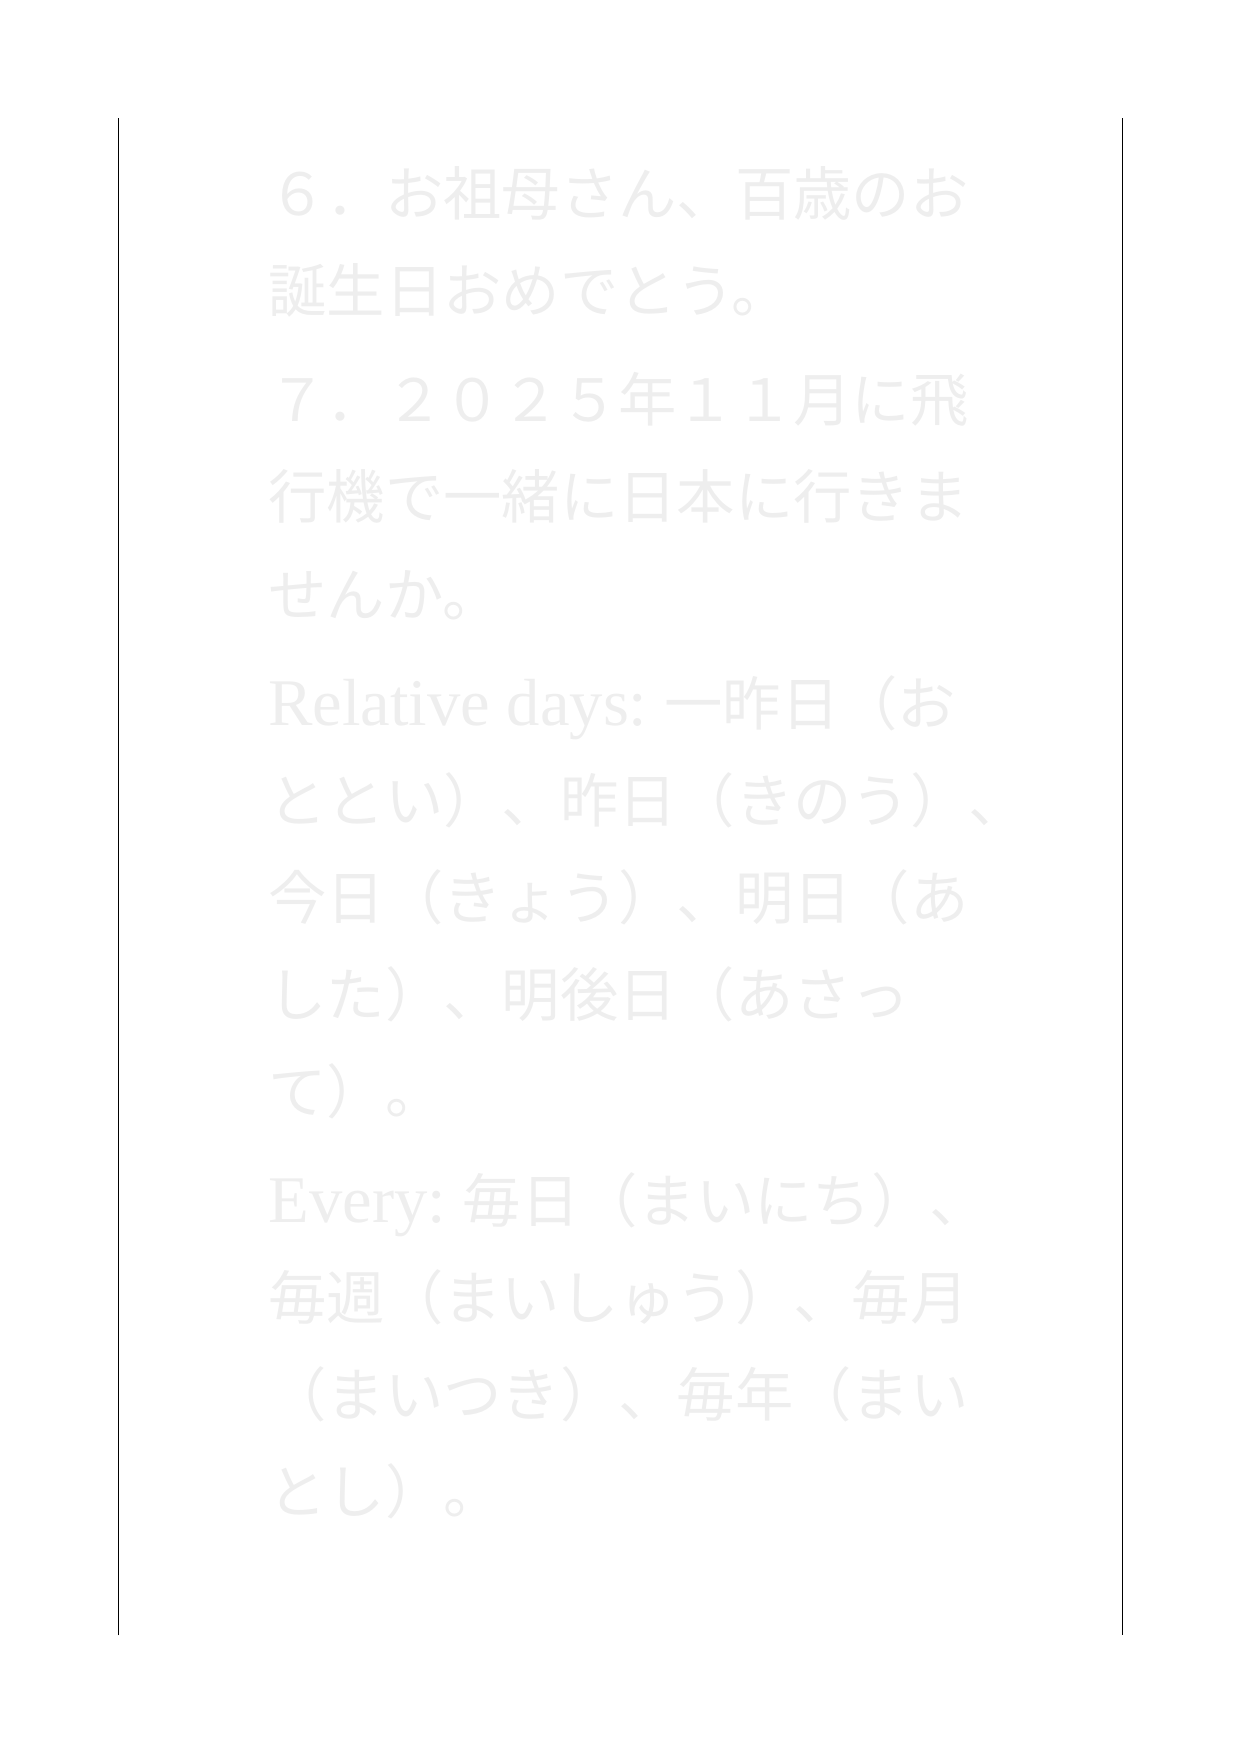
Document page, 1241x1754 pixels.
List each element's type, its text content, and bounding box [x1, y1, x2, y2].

text ６．お祖母さん、百歳のお誕生日おめでとう。 [268, 148, 972, 330]
text Relative days: 一昨日（おととい）、昨日（きのう）、今日（きょう）、明日（あした）、明後日（あさって）。 [268, 657, 972, 1130]
text ７．２０２５年１１月に飛行機で一緒に日本に行きませんか。 [268, 354, 972, 633]
text Every: 毎日（まいにち）、毎週（まいしゅう）、毎月（まいつき）、毎年（まいとし）。 [268, 1154, 972, 1530]
